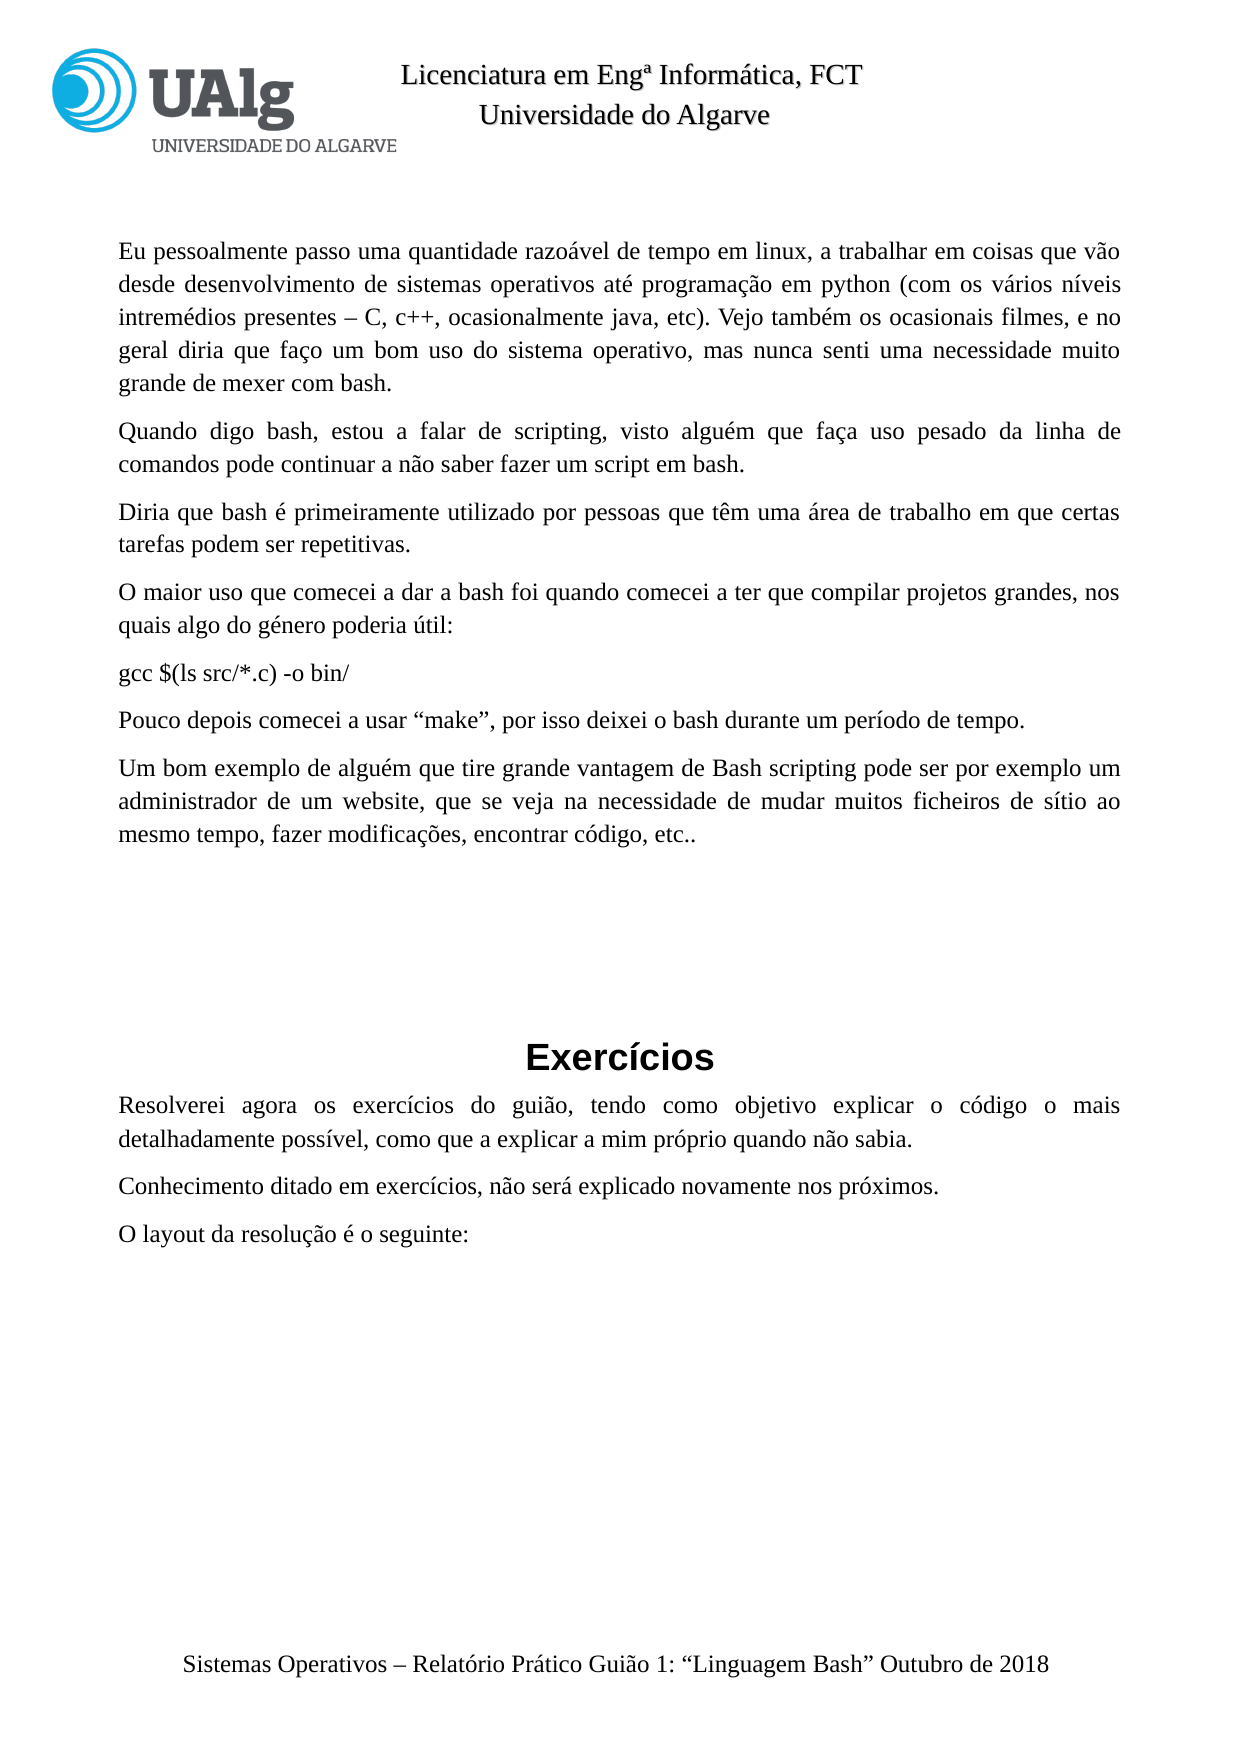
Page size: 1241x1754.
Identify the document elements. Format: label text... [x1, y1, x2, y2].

text Quando digo bash, estou a falar de scripting, visto alguém que faça uso pesado da linha de comandos pode continuar a não saber fazer um script em bash. [118, 416, 1122, 478]
subtitle Exercícios [118, 1034, 1122, 1078]
text Eu pessoalmente passo uma quantidade razoável de tempo em linux, a trabalhar em coisas que vão desde desenvolvimento de sistemas operativos até programação em python (com os vários níveis intremédios presentes – C, c++, ocasionalmente java, etc). Vejo também os ocasionais filmes, e no geral diria que faço um bom uso do sistema operativo, mas nunca senti uma necessidade muito grande de mexer com bash. [118, 236, 1122, 397]
text O maior uso que comecei a dar a bash foi quando comecei a ter que compilar projetos grandes, nos quais algo do género poderia útil: [118, 577, 1122, 639]
text Resolverei agora os exercícios do guião, tendo como objetivo explicar o código o mais detalhadamente possível, como que a explicar a mim próprio quando não sabia. [118, 1091, 1122, 1152]
text Diria que bash é primeiramente utilizado por pessoas que têm uma área de trabalho em que certas tarefas podem ser repetitivas. [118, 497, 1122, 558]
text O layout da resolução é o seguinte: [118, 1219, 1122, 1248]
text Conhecimento ditado em exercícios, não será explicado novamente nos próximos. [118, 1171, 1122, 1200]
picture [40, 36, 397, 153]
text gcc $(ls src/*.c) -o bin/ [118, 658, 1122, 687]
text Um bom exemplo de alguém que tire grande vantagem de Bash scripting pode ser por exemplo um administrador de um website, que se veja na necessidade de mudar muitos ficheiros de sítio ao mesmo tempo, fazer modificações, encontrar código, etc.. [118, 753, 1122, 848]
text Pouco depois comecei a usar “make”, por isso deixei o bash durante um período de tempo. [118, 705, 1122, 734]
